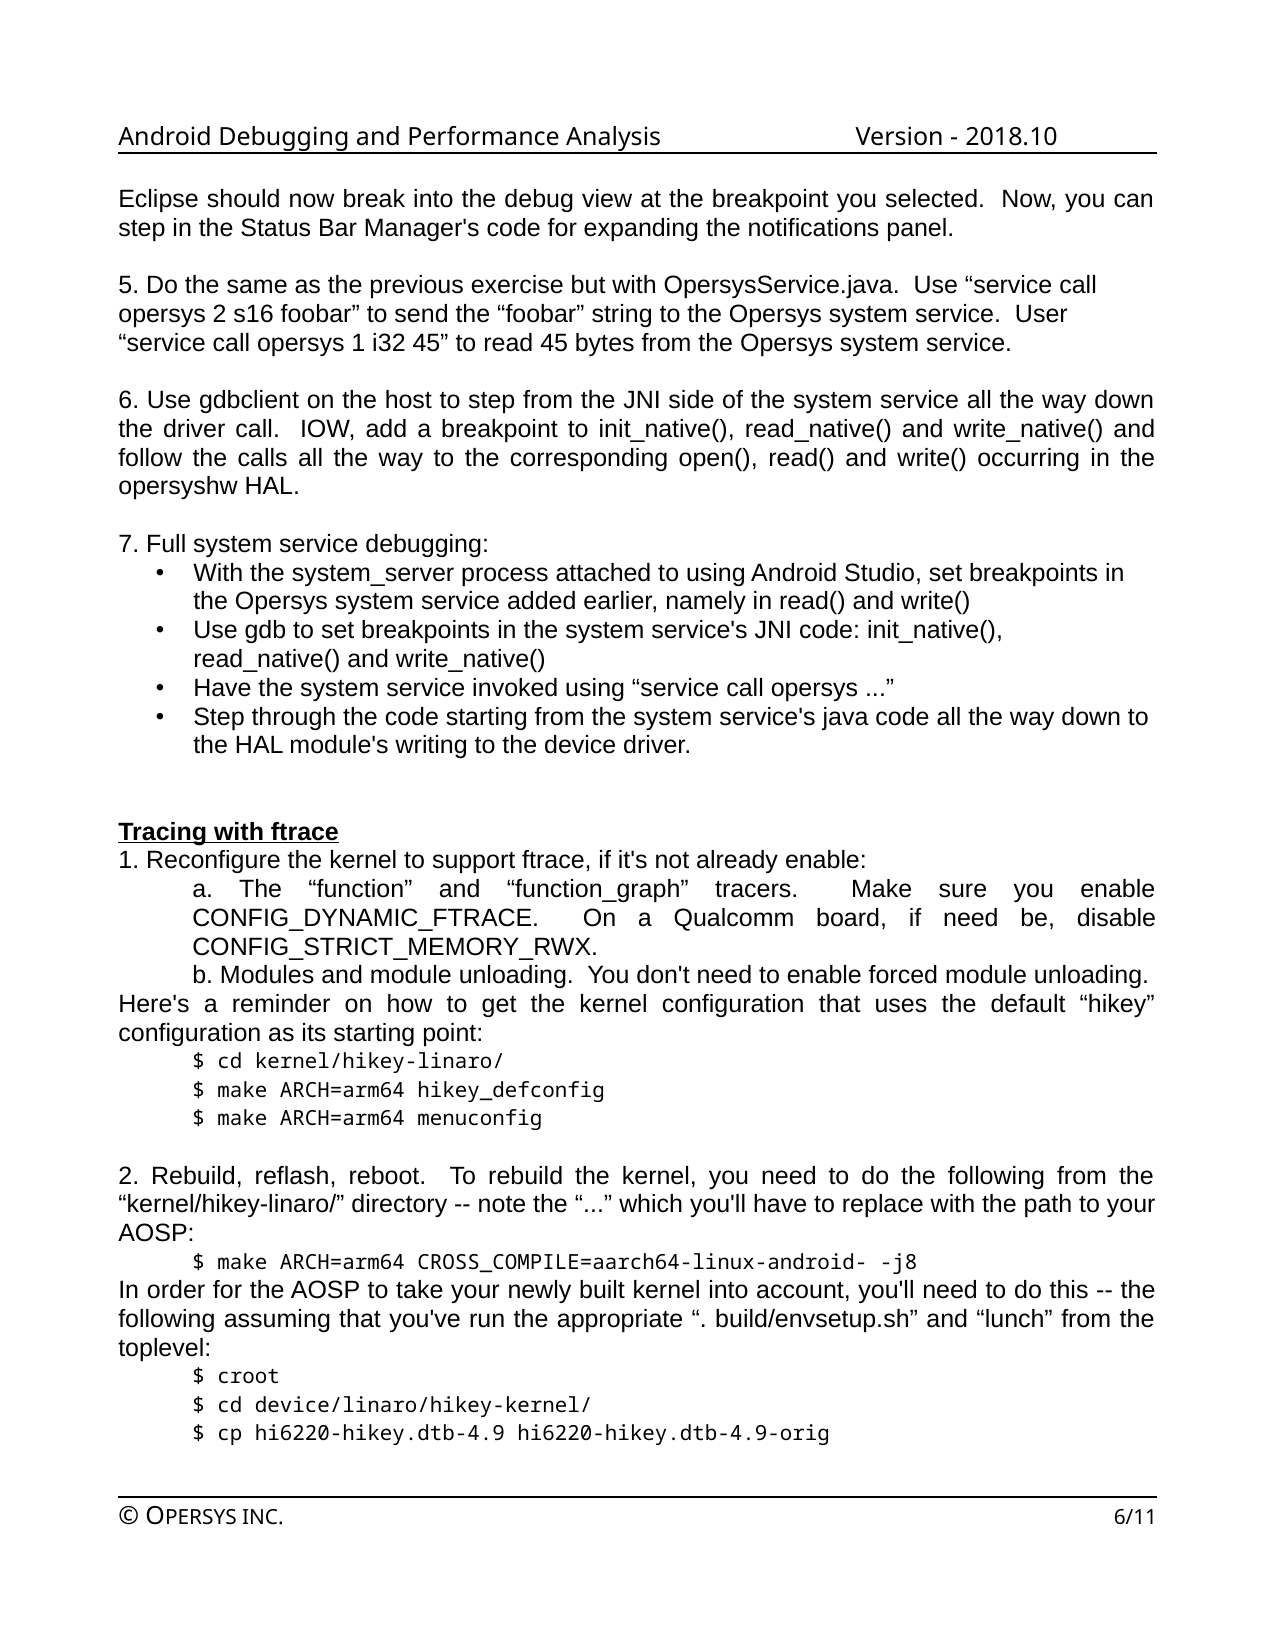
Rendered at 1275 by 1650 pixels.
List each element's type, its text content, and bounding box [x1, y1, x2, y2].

text 1. Reconfigure the kernel to support ftrace, if it's not already enable: [118, 845, 1157, 874]
text In order for the AOSP to take your newly built kernel into account, you'll need to do this -- the following assuming that you've run the appropriate “. build/envsetup.sh” and “lunch” from the toplevel: [118, 1275, 1157, 1362]
text a. The “function” and “function_graph” tracers. Make sure you enable CONFIG_DYNAMIC_FTRACE. On a Qualcomm board, if need be, disable CONFIG_STRICT_MEMORY_RWX. [192, 874, 1157, 960]
text 6. Use gdbclient on the host to step from the JNI side of the system service all the way down the driver call. IOW, add a breakpoint to init_native(), read_native() and write_native() and follow the calls all the way to the corresponding open(), read() and write() occurring in the opersyshw HAL. [118, 385, 1157, 500]
text 7. Full system service debugging: [118, 529, 1157, 557]
text 2. Rebuild, reflash, reboot. To rebuild the kernel, you need to do the following from the “kernel/hikey-linaro/” directory -- note the “...” which you'll have to replace with the path to your AOSP: [118, 1161, 1157, 1247]
text b. Modules and module unloading. You don't need to enable forced module unloading. [192, 960, 1157, 989]
text $ cd kernel/hikey-linaro/ [192, 1047, 1157, 1075]
text $ croot [192, 1362, 1157, 1390]
list With the system_server process attached to using Android Studio, set breakpoints in the Opersys system service added earlier, namely in read() and write() [156, 557, 1157, 615]
text $ make ARCH=arm64 hikey_defconfig [192, 1075, 1157, 1103]
list Step through the code starting from the system service's java code all the way down to the HAL module's writing to the device driver. [156, 702, 1157, 759]
text Tracing with ftrace [118, 817, 1157, 845]
list Use gdb to set breakpoints in the system service's JNI code: init_native(), read_native() and write_native() [156, 615, 1157, 673]
text 5. Do the same as the previous exercise but with OpersysService.java. Use “service call opersys 2 s16 foobar” to send the “foobar” string to the Opersys system service. User “service call opersys 1 i32 45” to read 45 bytes from the Opersys system service. [118, 270, 1157, 356]
text Eclipse should now break into the debug view at the breakpoint you selected. Now, you can step in the Status Bar Manager's code for expanding the notifications panel. [118, 184, 1157, 241]
text $ make ARCH=arm64 menuconfig [192, 1103, 1157, 1132]
text $ make ARCH=arm64 CROSS_COMPILE=aarch64-linux-android- -j8 [192, 1247, 1157, 1275]
list Have the system service invoked using “service call opersys ...” [156, 673, 1157, 702]
text Here's a reminder on how to get the kernel configuration that uses the default “hikey” configuration as its starting point: [118, 989, 1157, 1047]
text $ cd device/linaro/hikey-kernel/ [192, 1390, 1157, 1418]
text $ cp hi6220-hikey.dtb-4.9 hi6220-hikey.dtb-4.9-orig [192, 1418, 1157, 1447]
